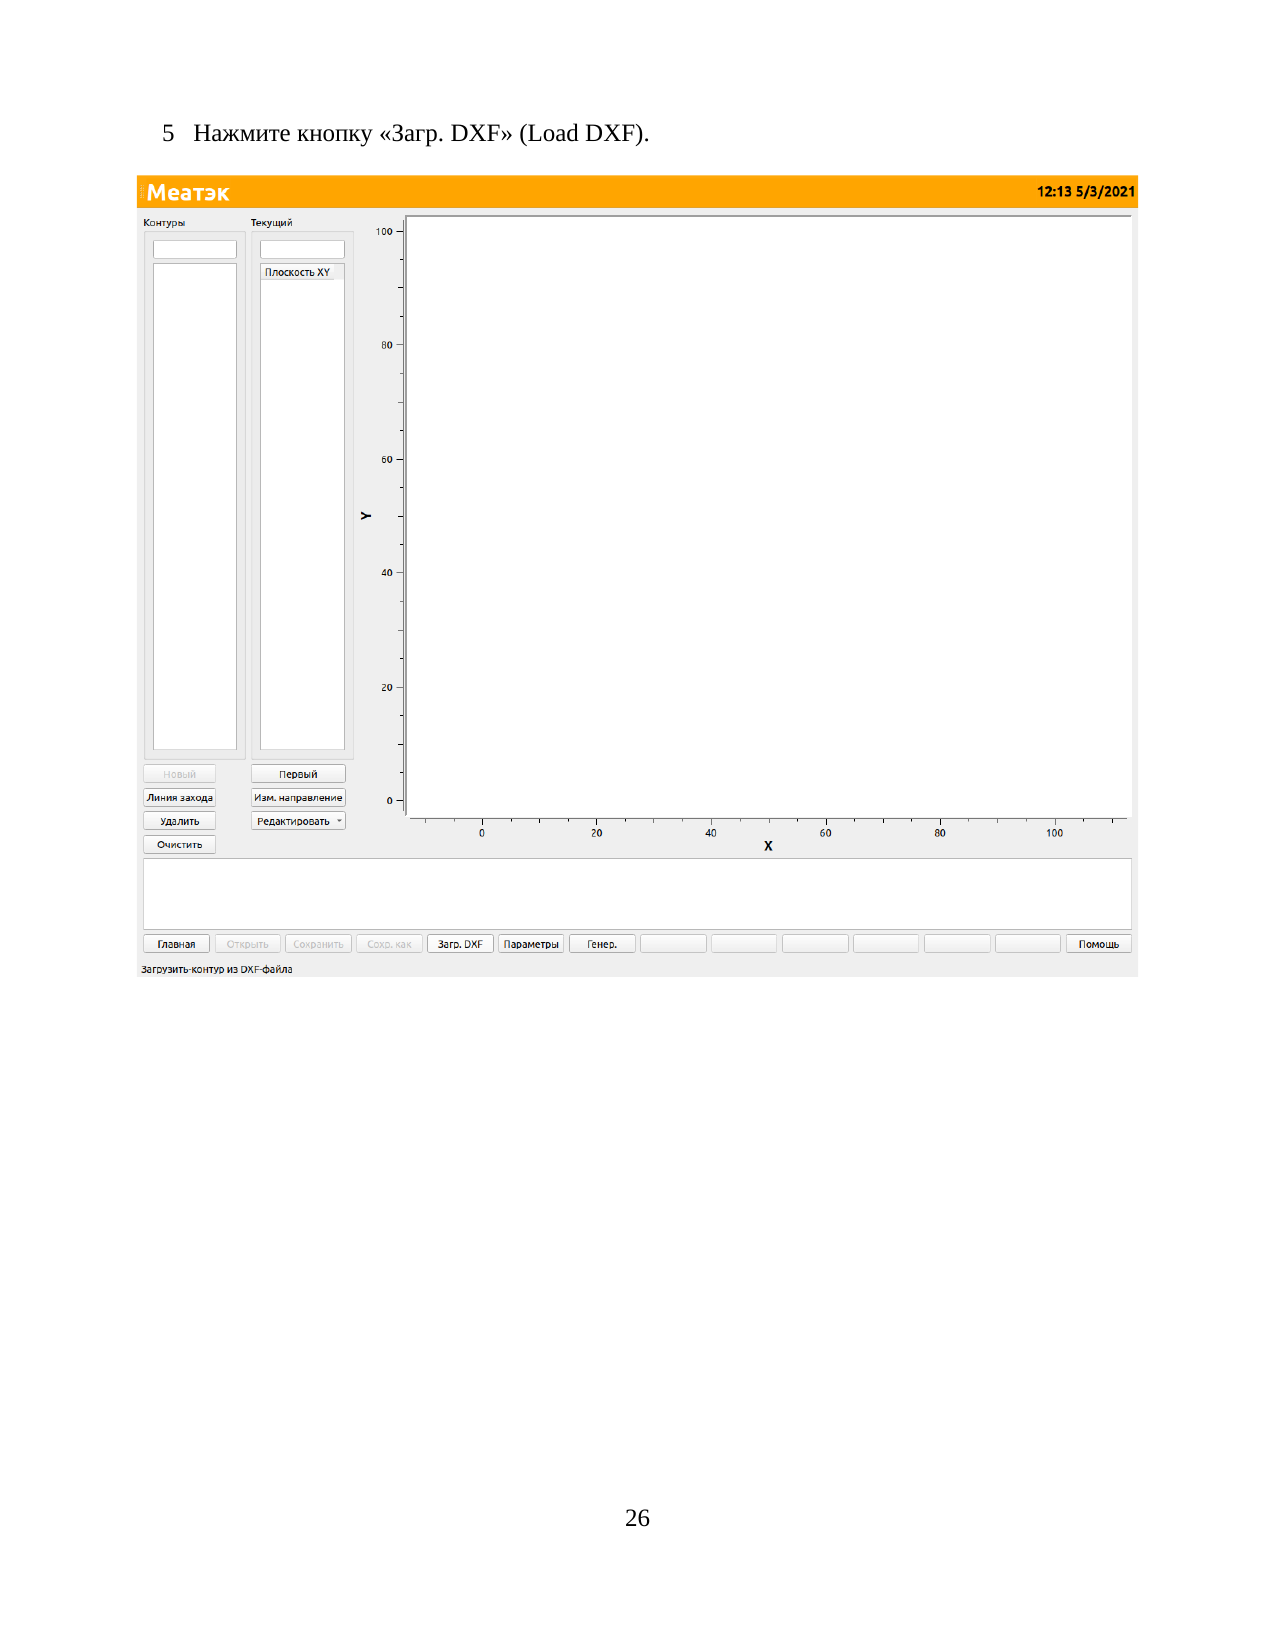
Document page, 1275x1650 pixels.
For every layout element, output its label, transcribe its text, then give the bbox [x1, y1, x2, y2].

list Нажмите кнопку «Загр. DXF» (Load DXF). [156, 118, 1157, 147]
picture [136, 175, 1139, 977]
